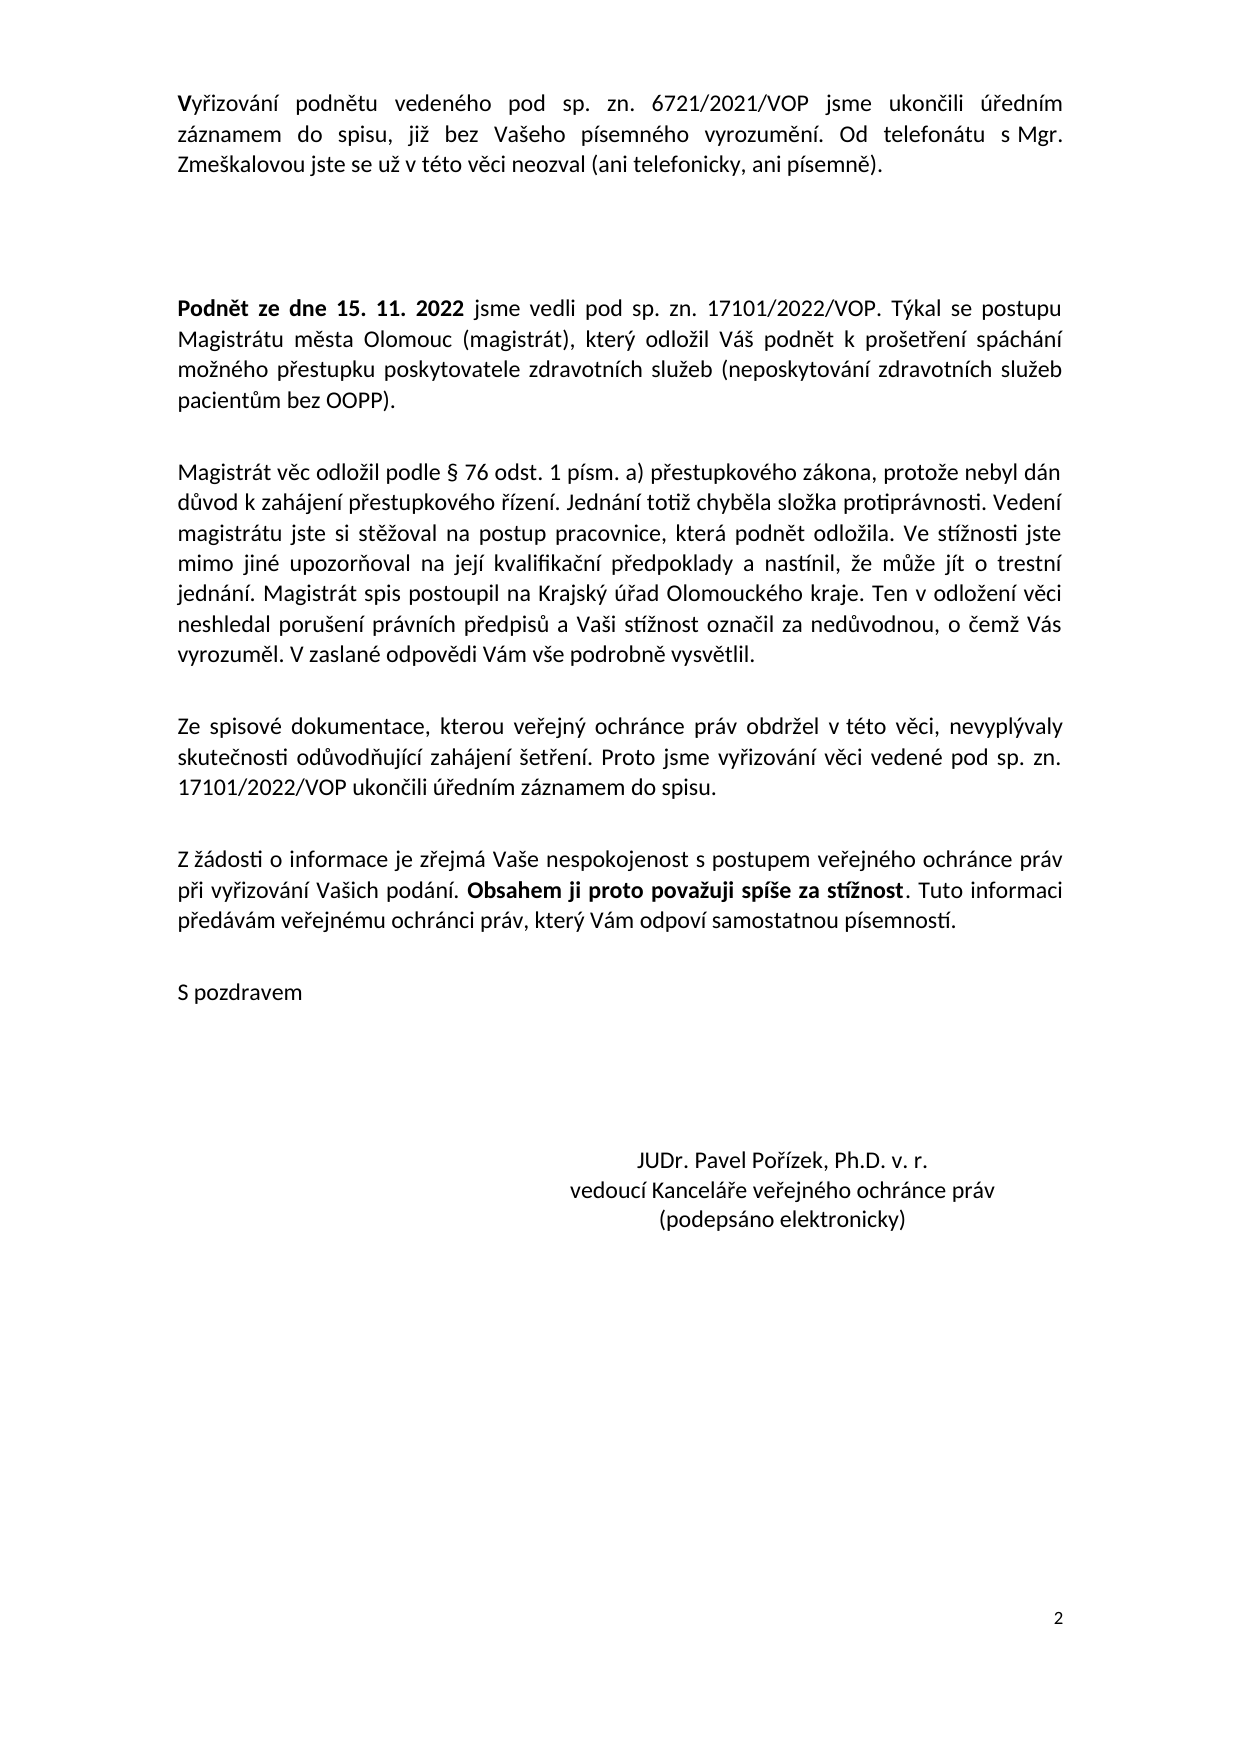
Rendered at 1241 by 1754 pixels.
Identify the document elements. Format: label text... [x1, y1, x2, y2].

text JUDr. Pavel Pořízek, Ph.D. v. r. [502, 1146, 1063, 1175]
text Vyřizování podnětu vedeného pod sp. zn. 6721/2021/VOP jsme ukončili úředním záznamem do spisu, již bez Vašeho písemného vyrozumění. Od telefonátu s Mgr. Zmeškalovou jste se už v této věci neozval (ani telefonicky, ani písemně). [177, 88, 1063, 179]
text S pozdravem [177, 977, 1063, 1007]
text vedoucí Kanceláře veřejného ochránce práv [502, 1175, 1063, 1204]
text (podepsáno elektronicky) [502, 1204, 1063, 1233]
text Z žádosti o informace je zřejmá Vaše nespokojenost s postupem veřejného ochránce práv při vyřizování Vašich podání. Obsahem ji proto považuji spíše za stížnost. Tuto informaci předávám veřejnému ochránci práv, který Vám odpoví samostatnou písemností. [177, 844, 1063, 934]
text Magistrát věc odložil podle § 76 odst. 1 písm. a) přestupkového zákona, protože nebyl dán důvod k zahájení přestupkového řízení. Jednání totiž chyběla složka protiprávnosti. Vedení magistrátu jste si stěžoval na postup pracovnice, která podnět odložila. Ve stížnosti jste mimo jiné upozorňoval na její kvalifikační předpoklady a nastínil, že může jít o trestní jednání. Magistrát spis postoupil na Krajský úřad Olomouckého kraje. Ten v odložení věci neshledal porušení právních předpisů a Vaši stížnost označil za nedůvodnou, o čemž Vás vyrozuměl. V zaslané odpovědi Vám vše podrobně vysvětlil. [177, 457, 1063, 669]
text Podnět ze dne 15. 11. 2022 jsme vedli pod sp. zn. 17101/2022/VOP. Týkal se postupu Magistrátu města Olomouc (magistrát), který odložil Váš podnět k prošetření spáchání možného přestupku poskytovatele zdravotních služeb (neposkytování zdravotních služeb pacientům bez OOPP). [177, 293, 1063, 414]
text Ze spisové dokumentace, kterou veřejný ochránce práv obdržel v této věci, nevyplývaly skutečnosti odůvodňující zahájení šetření. Proto jsme vyřizování věci vedené pod sp. zn. 17101/2022/VOP ukončili úředním záznamem do spisu. [177, 711, 1063, 802]
